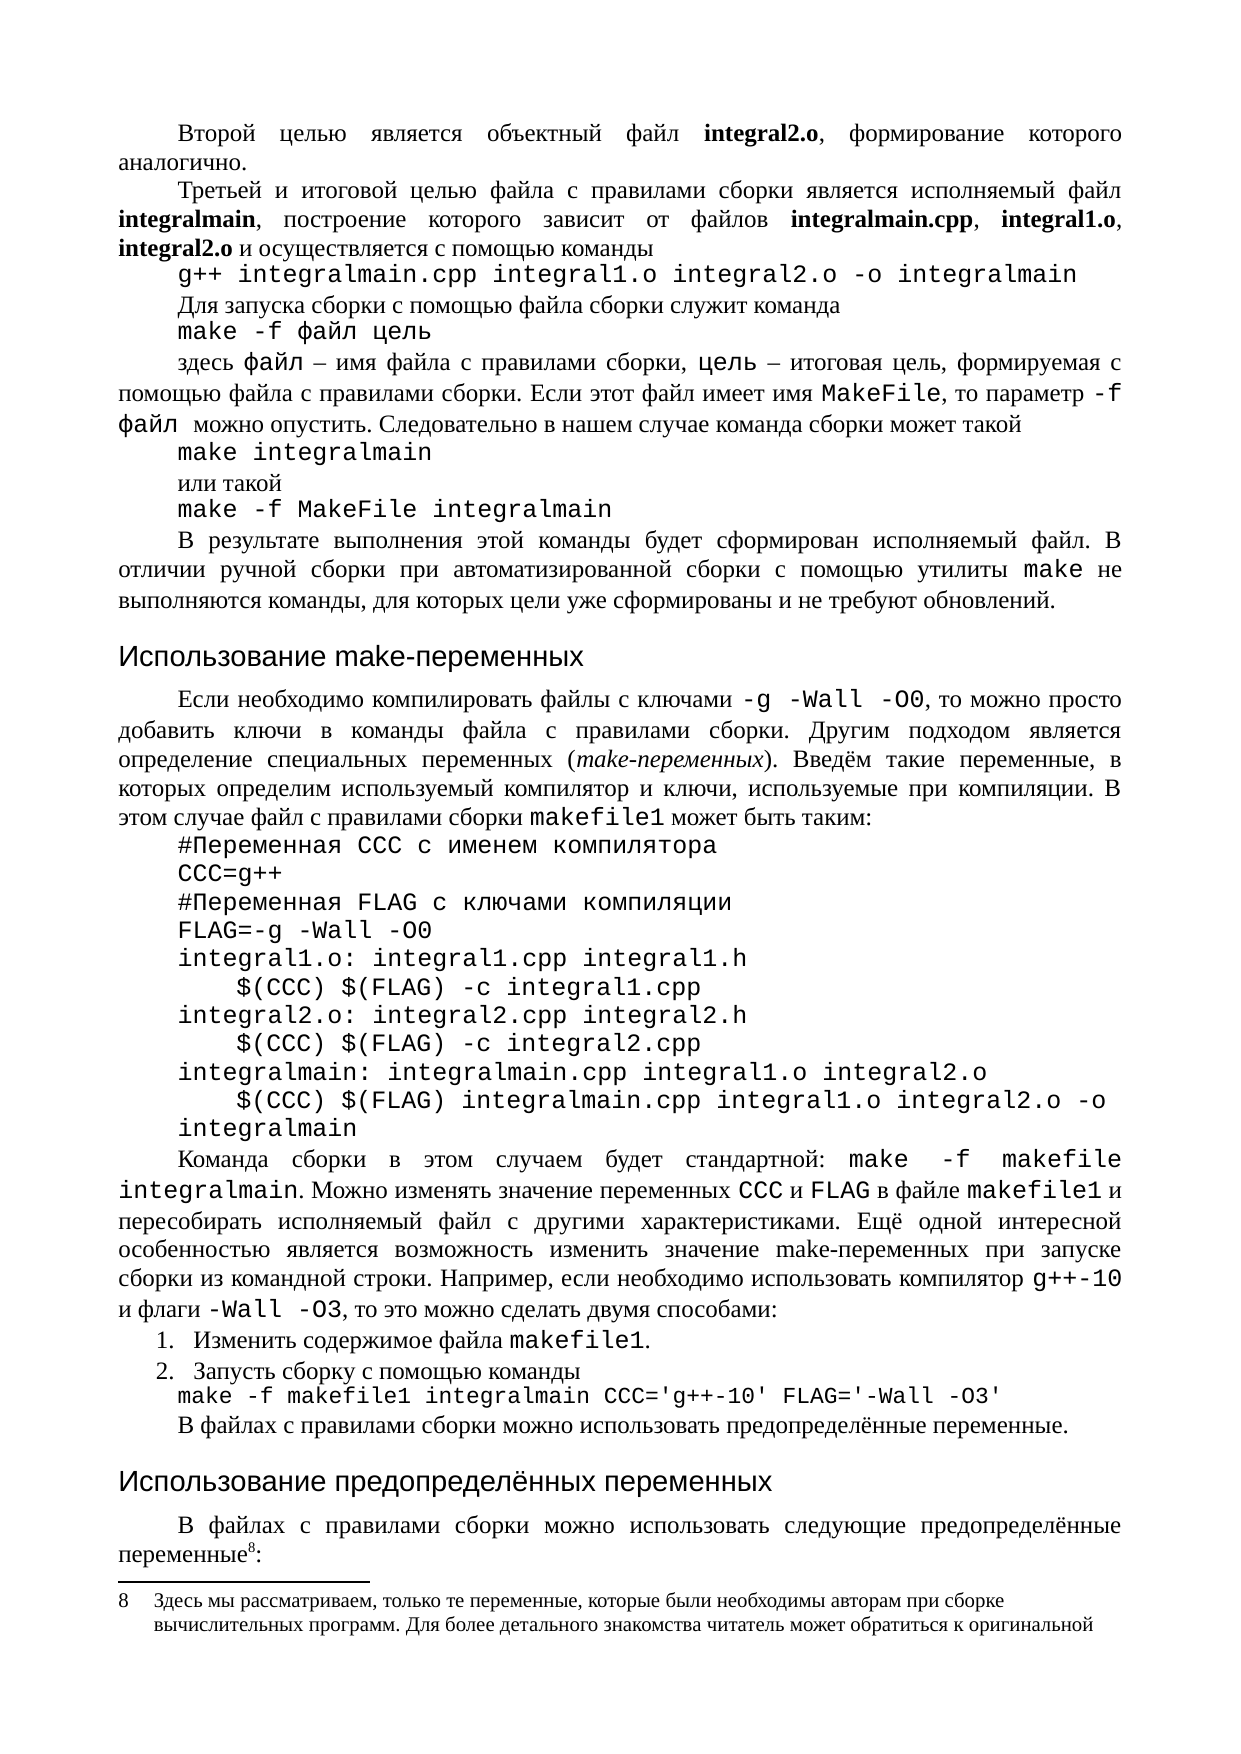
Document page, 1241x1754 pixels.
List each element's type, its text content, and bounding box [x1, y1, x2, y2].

text В файлах с правилами сборки можно использовать предопределённые переменные. [118, 1411, 1122, 1439]
text здесь файл – имя файла с правилами сборки, цель – итоговая цель, формируемая с помощью файла с правилами сборки. Если этот файл имеет имя MakeFile, то параметр -f файл можно опустить. Следовательно в нашем случае команда сборки может такой [118, 347, 1122, 440]
subtitle Использование make-переменных [118, 638, 1122, 672]
text FLAG=-g -Wall -O0 [177, 917, 1122, 946]
text Команда сборки в этом случаем будет стандартной: make -f makefile integralmain. Можно изменять значение переменных CCC и FLAG в файле makefile1 и пересобирать исполняемый файл с другими характеристиками. Ещё одной интересной особенностью является возможность изменить значение make-переменных при запуске сборки из командной строки. Например, если необходимо использовать компилятор g++-10 и флаги -Wall -O3, то это можно сделать двумя способами: [118, 1144, 1122, 1325]
text integral1.o: integral1.cpp integral1.h [177, 946, 1122, 974]
list Изменить содержимое файла makefile1. [156, 1325, 1122, 1356]
text g++ integralmain.cpp integral1.o integral2.o -o integralmain [177, 262, 1122, 290]
text CCC=g++ [177, 861, 1122, 889]
text Здесь мы рассматриваем, только те переменные, которые были необходимы авторам при сборке вычислительных программ. Для более детального знакомства читатель может обратиться к оригинальной [118, 1588, 1122, 1636]
text Если необходимо компилировать файлы с ключами -g -Wall -O0, то можно просто добавить ключи в команды файла с правилами сборки. Другим подходом является определение специальных переменных (make-переменных). Введём такие переменные, в которых определим используемый компилятор и ключи, используемые при компиляции. В этом случае файл с правилами сборки makefile1 может быть таким: [118, 684, 1122, 832]
text #Переменная CCC с именем компилятора [177, 832, 1122, 861]
text или такой [118, 468, 1122, 497]
text make -f makefile1 integralmain CCC='g++-10' FLAG='-Wall -O3' [177, 1384, 1122, 1411]
text integralmain: integralmain.cpp integral1.o integral2.o [177, 1059, 1122, 1087]
text $(CCC) $(FLAG) -c integral2.cpp [177, 1031, 1122, 1059]
text #Переменная FLAG c ключами компиляции [177, 889, 1122, 917]
subtitle Использование предопределённых переменных [118, 1464, 1122, 1498]
text make -f MakeFile integralmain [177, 497, 1122, 525]
list Запусть сборку с помощью команды [156, 1356, 1122, 1384]
text integral2.o: integral2.cpp integral2.h [177, 1002, 1122, 1031]
text make integralmain [177, 440, 1122, 468]
text В результате выполнения этой команды будет сформирован исполняемый файл. В отличии ручной сборки при автоматизированной сборки с помощью утилиты make не выполняются команды, для которых цели уже сформированы и не требуют обновлений. [118, 525, 1122, 613]
text $(CCC) $(FLAG) integralmain.cpp integral1.o integral2.o -o integralmain [177, 1087, 1122, 1144]
text make -f файл цель [177, 319, 1122, 347]
text Для запуска сборки с помощью файла сборки служит команда [118, 290, 1122, 319]
text Второй целью является объектный файл integral2.o, формирование которого аналогично. [118, 118, 1122, 176]
text Третьей и итоговой целью файла с правилами сборки является исполняемый файл integralmain, построение которого зависит от файлов integralmain.cpp, integral1.o, integral2.o и осуществляется с помощью команды [118, 176, 1122, 262]
text $(CCC) $(FLAG) -c integral1.cpp [177, 974, 1122, 1002]
text В файлах с правилами сборки можно использовать следующие предопределённые переменные: [118, 1510, 1122, 1568]
